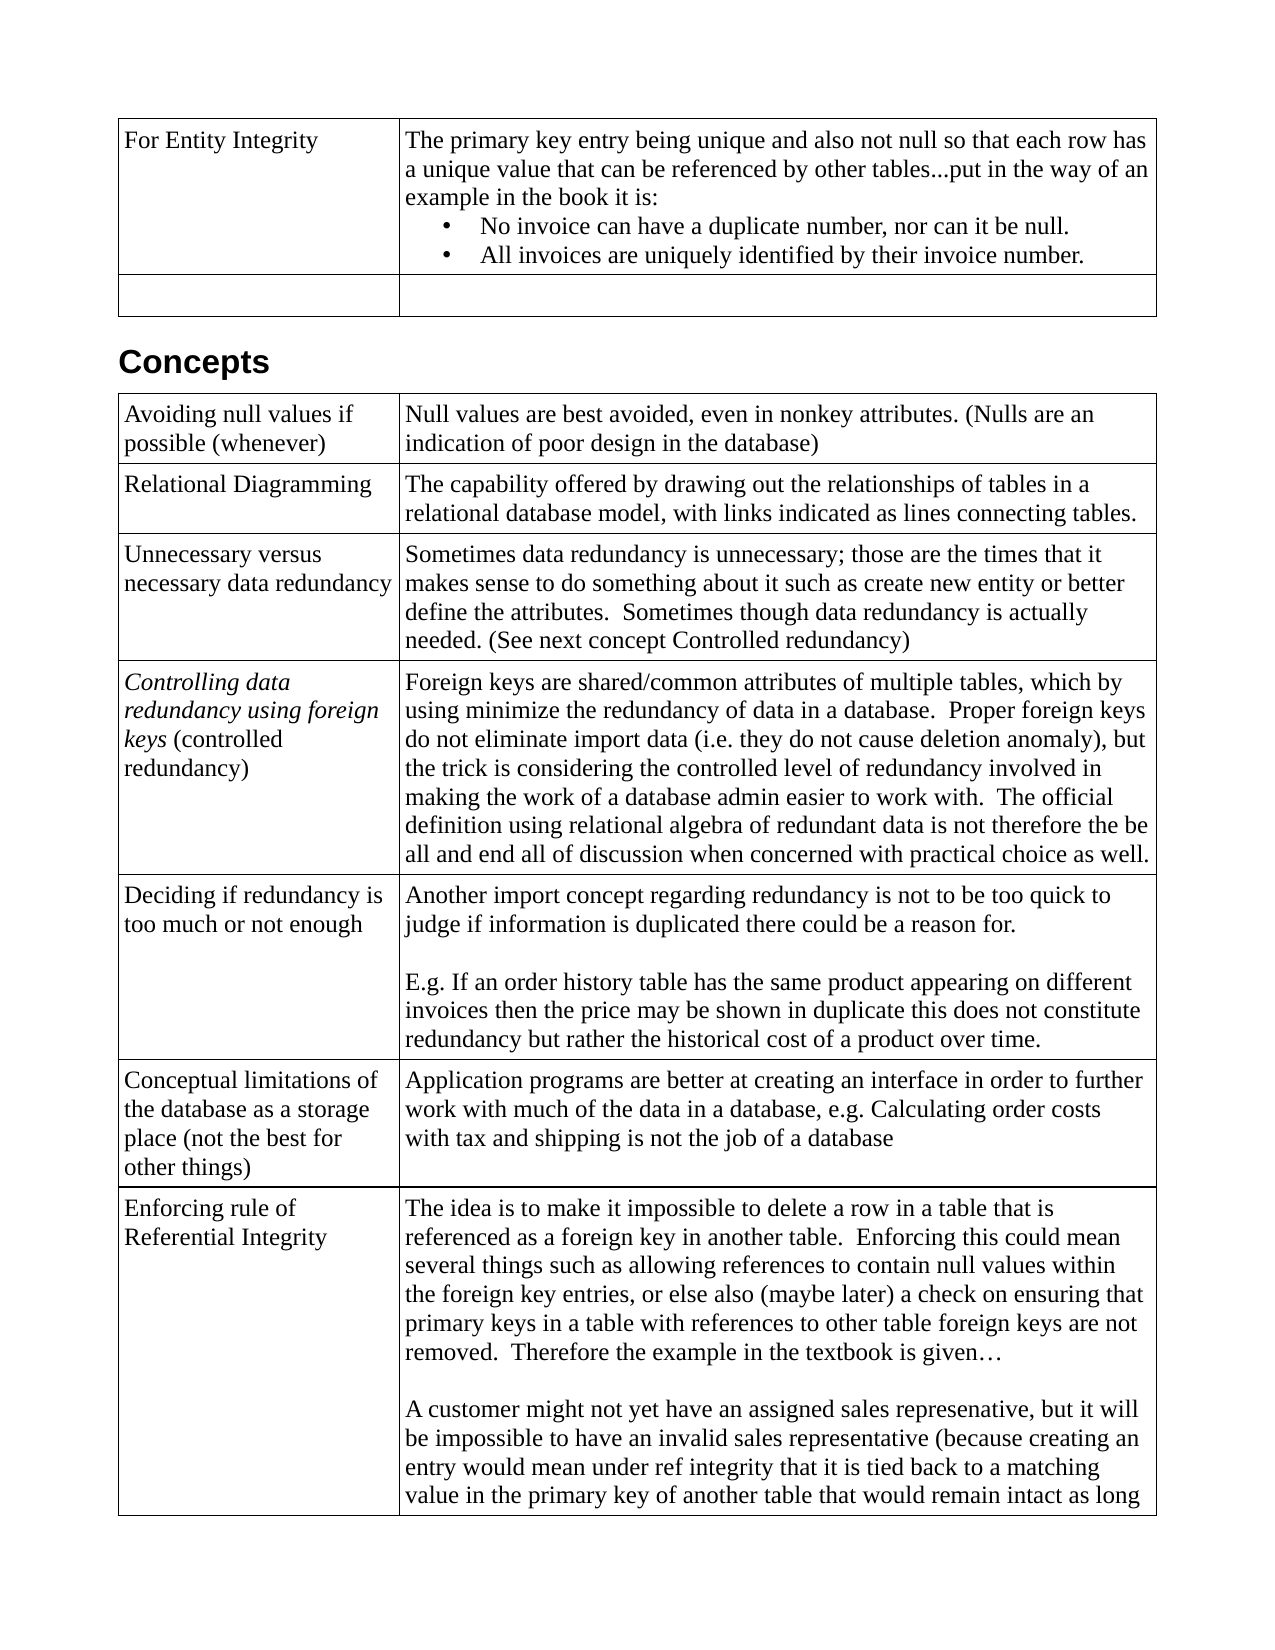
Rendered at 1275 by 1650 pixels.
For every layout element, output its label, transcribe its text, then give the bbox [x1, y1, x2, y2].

table_cell Enforcing rule of Referential Integrity [119, 1188, 399, 1515]
table_cell Application programs are better at creating an interface in order to further work with much of the data in a database, e.g. Calculating order costs with tax and shipping is not the job of a database [400, 1060, 1156, 1186]
table_cell Deciding if redundancy is too much or not enough [119, 875, 399, 1059]
table_cell Controlling data redundancy using foreign keys (controlled redundancy) [119, 661, 399, 874]
table_header Avoiding null values if possible (whenever) [119, 394, 399, 463]
subtitle Concepts [118, 342, 1157, 380]
table_cell For Entity Integrity [119, 119, 399, 274]
table_cell Foreign keys are shared/common attributes of multiple tables, which by using minimize the redundancy of data in a database. Proper foreign keys do not eliminate import data (i.e. they do not cause deletion anomaly), but the trick is considering the controlled level of redundancy involved in making the work of a database admin easier to work with. The official definition using relational algebra of redundant data is not therefore the be all and end all of discussion when concerned with practical choice as well. [400, 661, 1156, 874]
table_cell [119, 275, 399, 316]
table_cell The primary key entry being unique and also not null so that each row has a unique value that can be referenced by other tables...put in the way of an example in the book it is: No invoice can have a duplicate number, nor can it be null. All invoices are uniquely identified by their invoice number. [400, 119, 1156, 274]
table_cell The capability offered by drawing out the relationships of tables in a relational database model, with links indicated as lines connecting tables. [400, 464, 1156, 533]
table_cell Unnecessary versus necessary data redundancy [119, 534, 399, 660]
table_cell Another import concept regarding redundancy is not to be too quick to judge if information is duplicated there could be a reason for. E.g. If an order history table has the same product appearing on different invoices then the price may be shown in duplicate this does not constitute redundancy but rather the historical cost of a product over time. [400, 875, 1156, 1059]
table_cell [400, 275, 1156, 316]
table_cell Conceptual limitations of the database as a storage place (not the best for other things) [119, 1060, 399, 1186]
table_cell Relational Diagramming [119, 464, 399, 533]
table_header Null values are best avoided, even in nonkey attributes. (Nulls are an indication of poor design in the database) [400, 394, 1156, 463]
table_cell Sometimes data redundancy is unnecessary; those are the times that it makes sense to do something about it such as create new entity or better define the attributes. Sometimes though data redundancy is actually needed. (See next concept Controlled redundancy) [400, 534, 1156, 660]
table_cell The idea is to make it impossible to delete a row in a table that is referenced as a foreign key in another table. Enforcing this could mean several things such as allowing references to contain null values within the foreign key entries, or else also (maybe later) a check on ensuring that primary keys in a table with references to other table foreign keys are not removed. Therefore the example in the textbook is given… A customer might not yet have an assigned sales represenative, but it will be impossible to have an invalid sales representative (because creating an entry would mean under ref integrity that it is tied back to a matching value in the primary key of another table that would remain intact as long [400, 1188, 1156, 1515]
